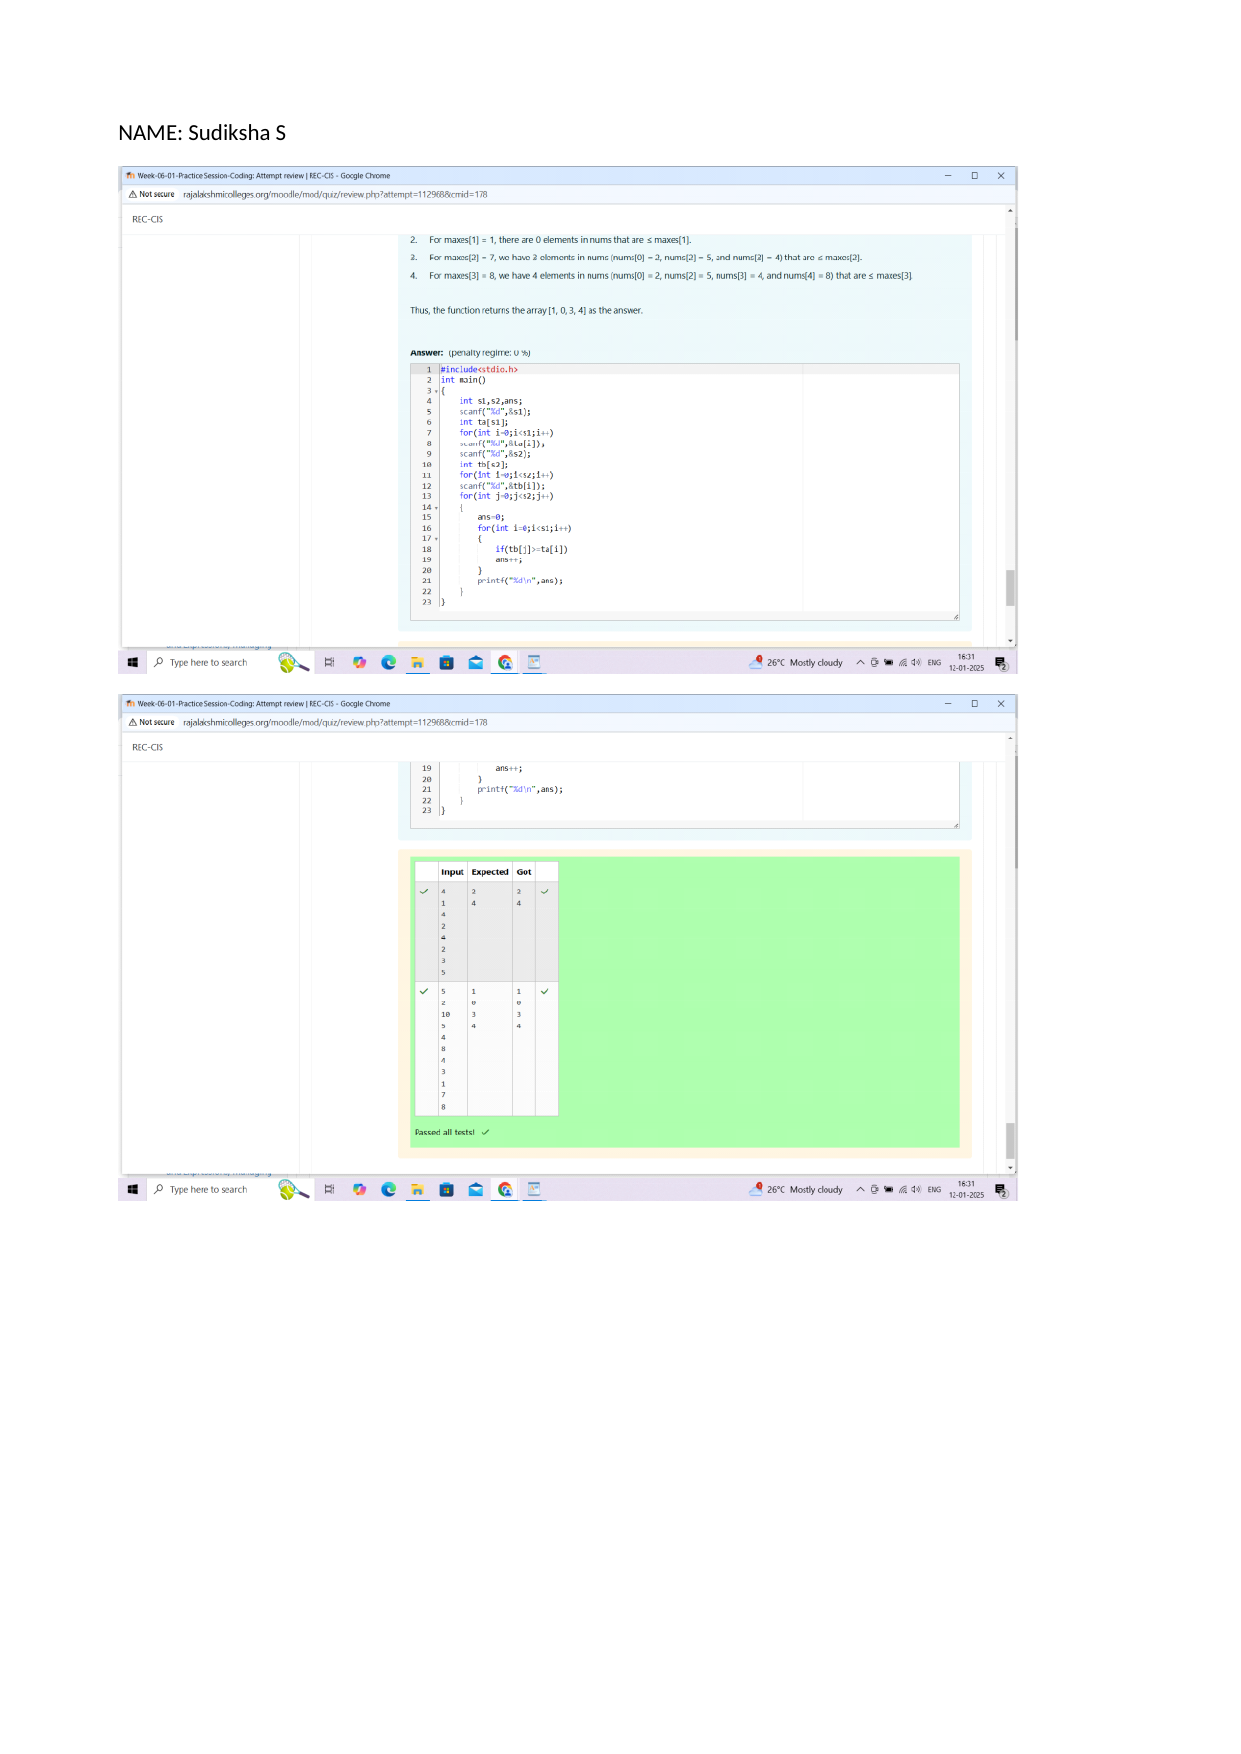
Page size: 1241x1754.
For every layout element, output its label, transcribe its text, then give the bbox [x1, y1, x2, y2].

text NAME: Sudiksha S [118, 118, 1122, 146]
